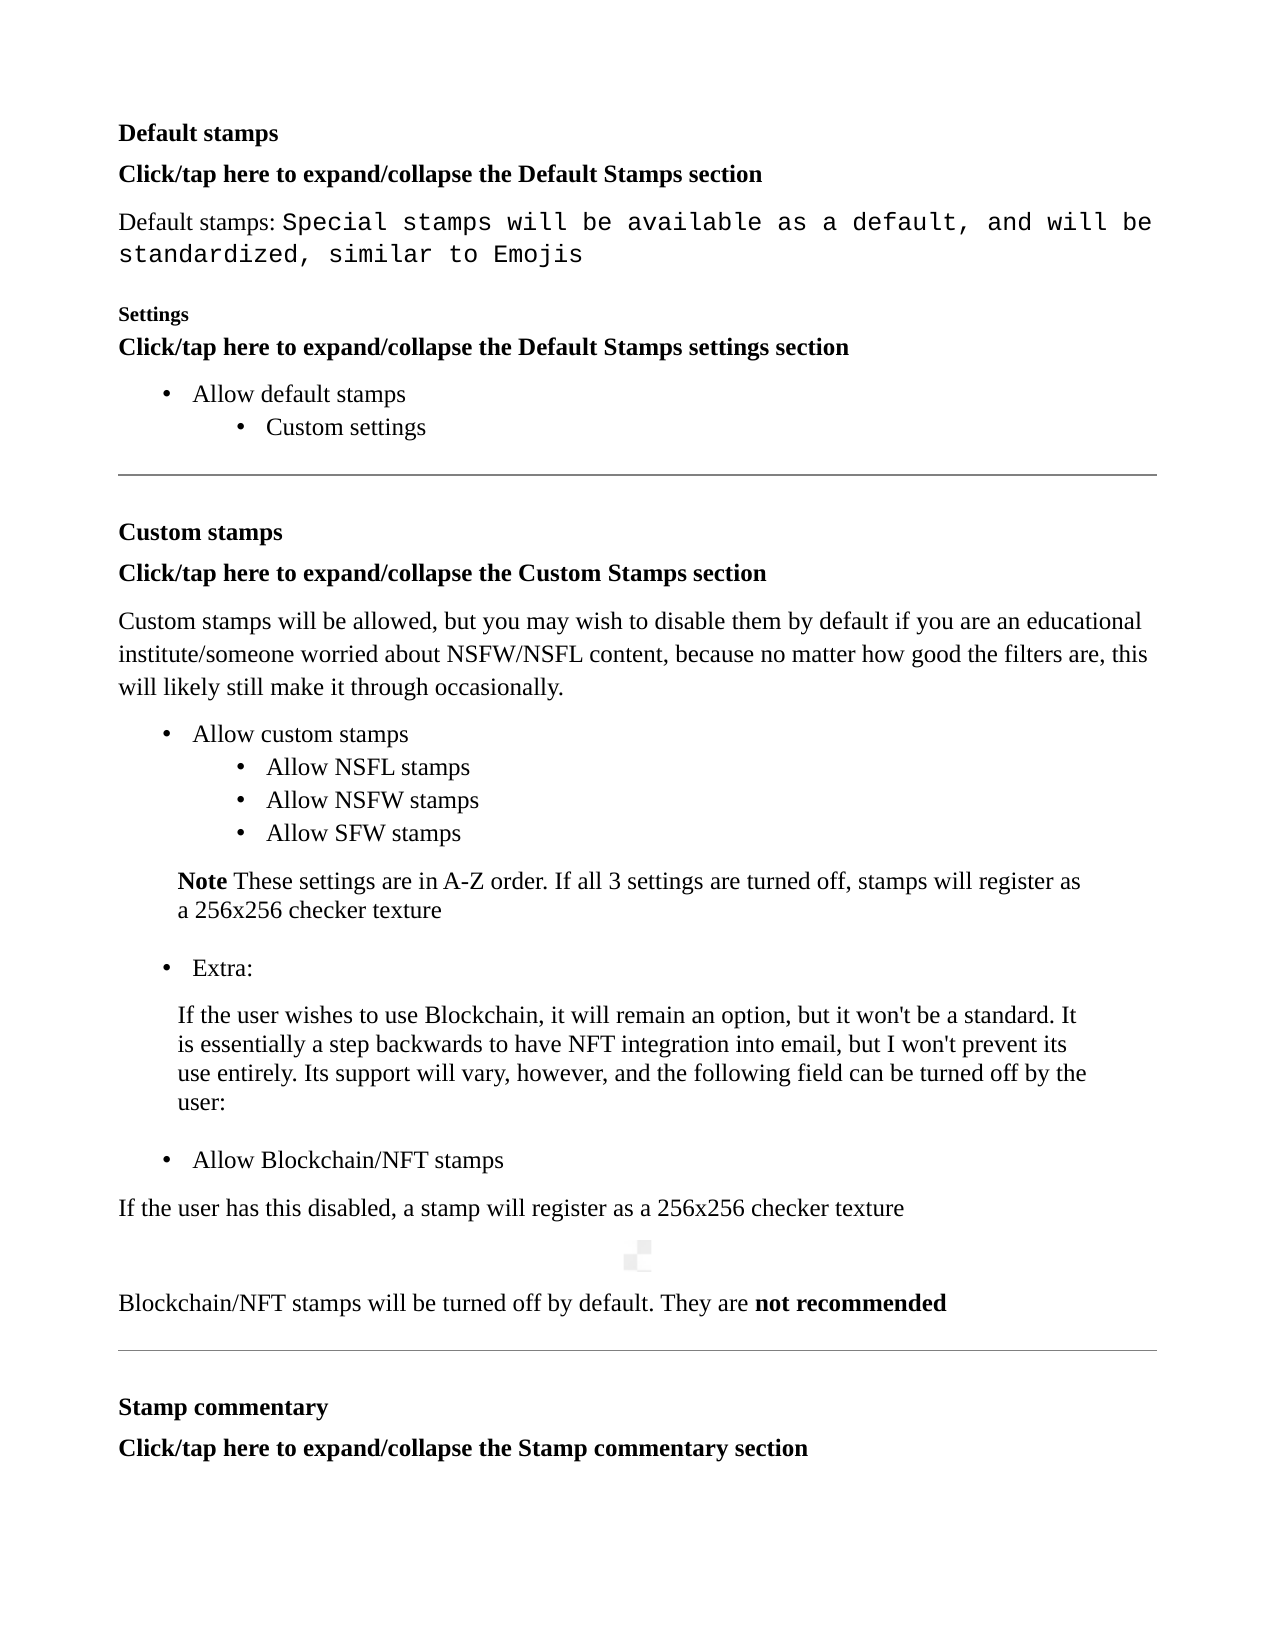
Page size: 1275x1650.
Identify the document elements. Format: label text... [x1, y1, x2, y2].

list Allow default stamps [162, 379, 1157, 408]
text Click/tap here to expand/collapse the Stamp commentary section [118, 1433, 1157, 1462]
list Extra: [162, 953, 1157, 982]
text Custom stamps will be allowed, but you may wish to disable them by default if you are an educational institute/someone worried about NSFW/NSFL content, because no matter how good the filters are, this will likely still make it through occasionally. [118, 606, 1157, 701]
subtitle Settings [118, 302, 1157, 326]
text Note These settings are in A-Z order. If all 3 settings are turned off, stamps will register as a 256x256 checker texture [177, 866, 1098, 923]
text If the user wishes to use Blockchain, it will remain an option, but it won't be a standard. It is essentially a step backwards to have NFT integration into email, but I won't prevent its use entirely. Its support will vary, however, and the following field can be turned off by the user: [177, 1001, 1098, 1116]
text Click/tap here to expand/collapse the Custom Stamps section [118, 558, 1157, 587]
list Allow custom stamps [162, 719, 1157, 748]
subtitle Stamp commentary [118, 1392, 1157, 1421]
text Default stamps: Special stamps will be available as a default, and will be standardized, similar to Emojis [118, 207, 1157, 270]
subtitle Custom stamps [118, 517, 1157, 546]
text Blockchain/NFT stamps will be turned off by default. They are not recommended [118, 1288, 1157, 1317]
picture [623, 1240, 652, 1272]
text Click/tap here to expand/collapse the Default Stamps section [118, 159, 1157, 188]
list Allow NSFL stamps [236, 752, 1157, 781]
text Click/tap here to expand/collapse the Default Stamps settings section [118, 332, 1157, 361]
text If the user has this disabled, a stamp will register as a 256x256 checker texture [118, 1193, 1157, 1221]
subtitle Default stamps [118, 118, 1157, 147]
list Allow Blockchain/NFT stamps [162, 1145, 1157, 1174]
list Custom settings [236, 412, 1157, 441]
list Allow NSFW stamps [236, 785, 1157, 814]
list Allow SFW stamps [236, 818, 1157, 847]
